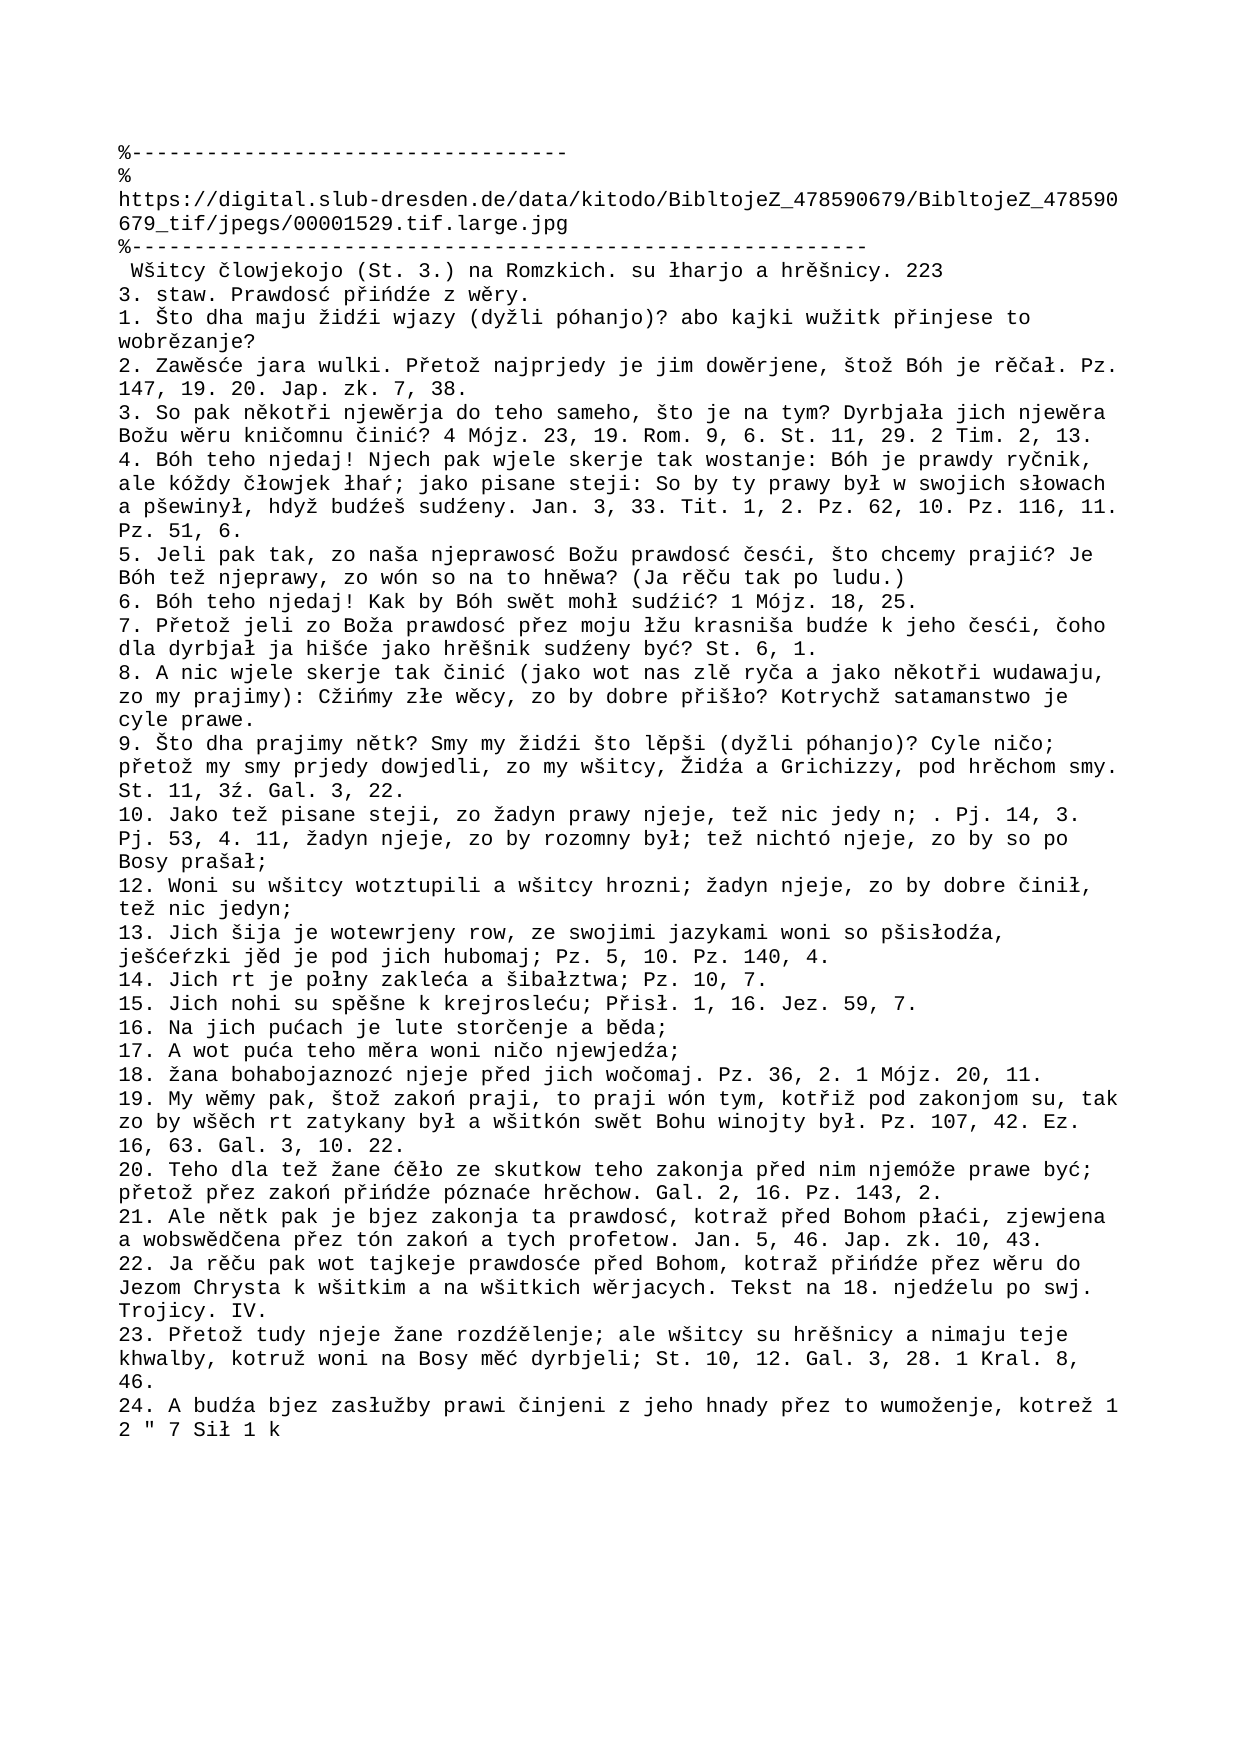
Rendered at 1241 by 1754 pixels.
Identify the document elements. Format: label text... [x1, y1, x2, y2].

text 4. Bóh teho njedaj! Njech pak wjele skerje tak wostanje: Bóh je prawdy ryčnik, ale kóždy čłowjek łhaŕ; jako pisane steji: So by ty prawy był w swojich słowach a pšewinył, hdyž budźeš sudźeny. Jan. 3, 33. Tit. 1, 2. Pz. 62, 10. Pz. 116, 11. Pz. 51, 6. [118, 449, 1122, 544]
text 8. A nic wjele skerje tak činić (jako wot nas zlě ryča a jako někotři wudawaju, zo my prajimy): Cžińmy złe wěcy, zo by dobre přišło? Kotrychž satamanstwo je cyle prawe. [118, 662, 1122, 733]
text 1. Što dha maju židźi wjazy (dyžli póhanjo)? abo kajki wužitk přinjese to wobrězanje? [118, 307, 1122, 354]
text 19. My wěmy pak, štož zakoń praji, to praji wón tym, kotřiž pod zakonjom su, tak zo by wšěch rt zatykany był a wšitkón swět Bohu winojty był. Pz. 107, 42. Ez. 16, 63. Gal. 3, 10. 22. [118, 1088, 1122, 1158]
text 20. Teho dla tež žane ćěło ze skutkow teho zakonja před nim njemóže prawe być; přetož přez zakoń přińdźe póznaće hrěchow. Gal. 2, 16. Pz. 143, 2. [118, 1158, 1122, 1206]
text %----------------------------------- [118, 142, 1122, 165]
text 22. Ja rěču pak wot tajkeje prawdosće před Bohom, kotraž přińdźe přez wěru do Jezom Chrysta k wšitkim a na wšitkich wěrjacych. Tekst na 18. njedźelu po swj. Trojicy. IV. [118, 1253, 1122, 1324]
text 14. Jich rt je połny zakleća a šibałztwa; Pz. 10, 7. [118, 969, 1122, 993]
text 15. Jich nohi su spěšne k krejrosleću; Přisł. 1, 16. Jez. 59, 7. [118, 993, 1122, 1017]
text Wšitcy člowjekojo (St. 3.) na Romzkich. su łharjo a hrěšnicy. 223 [118, 260, 1122, 284]
text 3. staw. Prawdosć přińdźe z wěry. [118, 284, 1122, 307]
text 13. Jich šija je wotewrjeny row, ze swojimi jazykami woni so pšisłodźa, ješćeŕzki jěd je pod jich hubomaj; Pz. 5, 10. Pz. 140, 4. [118, 922, 1122, 969]
text 3. So pak někotři njewěrja do teho sameho, što je na tym? Dyrbjała jich njewěra Božu wěru kničomnu činić? 4 Mójz. 23, 19. Rom. 9, 6. St. 11, 29. 2 Tim. 2, 13. [118, 402, 1122, 449]
text 16. Na jich pućach je lute storčenje a běda; [118, 1017, 1122, 1040]
text 18. žana bohabojaznozć njeje před jich wočomaj. Pz. 36, 2. 1 Mójz. 20, 11. [118, 1064, 1122, 1088]
text %----------------------------------------------------------- [118, 236, 1122, 260]
text 5. Jeli pak tak, zo naša njeprawosć Božu prawdosć česći, što chcemy prajić? Je Bóh tež njeprawy, zo wón so na to hněwa? (Ja rěču tak po ludu.) [118, 544, 1122, 591]
text 17. A wot puća teho měra woni ničo njewjedźa; [118, 1040, 1122, 1064]
text 10. Jako tež pisane steji, zo žadyn prawy njeje, tež nic jedy n; . Pj. 14, 3. Pj. 53, 4. 11, žadyn njeje, zo by rozomny był; tež nichtó njeje, zo by so po Bosy prašał; [118, 804, 1122, 875]
text 9. Što dha prajimy nětk? Smy my židźi što lěpši (dyžli póhanjo)? Cyle ničo; přetož my smy prjedy dowjedli, zo my wšitcy, Židźa a Grichizzy, pod hrěchom smy. St. 11, 3ź. Gal. 3, 22. [118, 733, 1122, 804]
text 24. A budźa bjez zasłužby prawi činjeni z jeho hnady přez to wumoženje, kotrež 1 2 " 7 Sił 1 k [118, 1395, 1122, 1442]
text 2. Zawěsće jara wulki. Přetož najprjedy je jim dowěrjene, štož Bóh je rěčał. Pz. 147, 19. 20. Jap. zk. 7, 38. [118, 354, 1122, 402]
text 21. Ale nětk pak je bjez zakonja ta prawdosć, kotraž před Bohom płaći, zjewjena a wobswědčena přez tón zakoń a tych profetow. Jan. 5, 46. Jap. zk. 10, 43. [118, 1206, 1122, 1253]
text 12. Woni su wšitcy wotztupili a wšitcy hrozni; žadyn njeje, zo by dobre činił, tež nic jedyn; [118, 875, 1122, 922]
text % https://digital.slub-dresden.de/data/kitodo/BibltojeZ_478590679/BibltojeZ_478590679_tif/jpegs/00001529.tif.large.jpg [118, 165, 1122, 236]
text 7. Přetož jeli zo Boža prawdosć přez moju łžu krasniša budźe k jeho česći, čoho dla dyrbjał ja hišće jako hrěšnik sudźeny być? St. 6, 1. [118, 615, 1122, 662]
text 23. Přetož tudy njeje žane rozdźělenje; ale wšitcy su hrěšnicy a nimaju teje khwalby, kotruž woni na Bosy měć dyrbjeli; St. 10, 12. Gal. 3, 28. 1 Kral. 8, 46. [118, 1324, 1122, 1395]
text 6. Bóh teho njedaj! Kak by Bóh swět mohł sudźić? 1 Mójz. 18, 25. [118, 591, 1122, 615]
